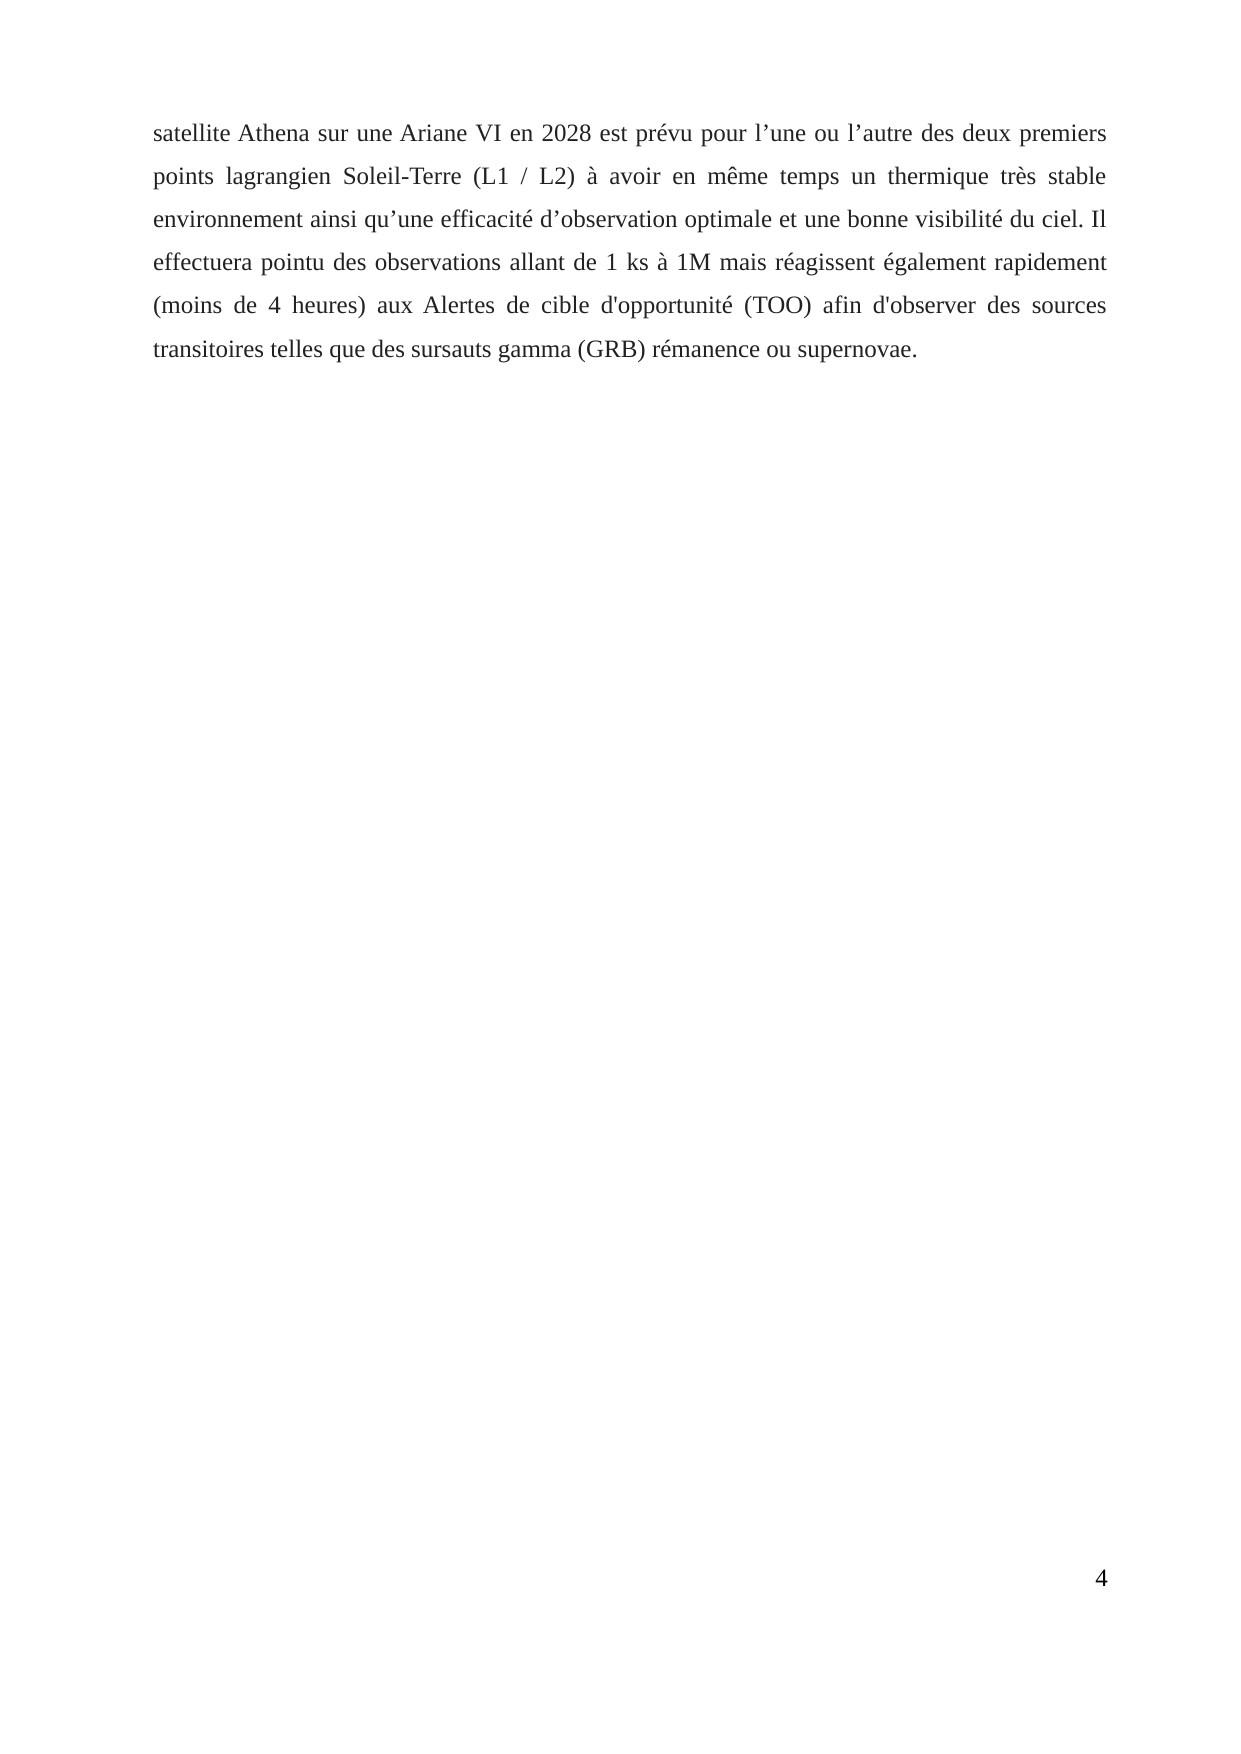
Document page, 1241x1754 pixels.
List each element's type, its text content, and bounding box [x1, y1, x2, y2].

text satellite Athena sur une Ariane VI en 2028 est prévu pour l’une ou l’autre des deux premiers points lagrangien Soleil-Terre (L1 / L2) à avoir en même temps un thermique très stable environnement ainsi qu’une efficacité d’observation optimale et une bonne visibilité du ciel. Il effectuera pointu des observations allant de 1 ks à 1M mais réagissent également rapidement (moins de 4 heures) aux Alertes de cible d'opportunité (TOO) afin d'observer des sources transitoires telles que des sursauts gamma (GRB) rémanence ou supernovae. [153, 118, 1108, 362]
